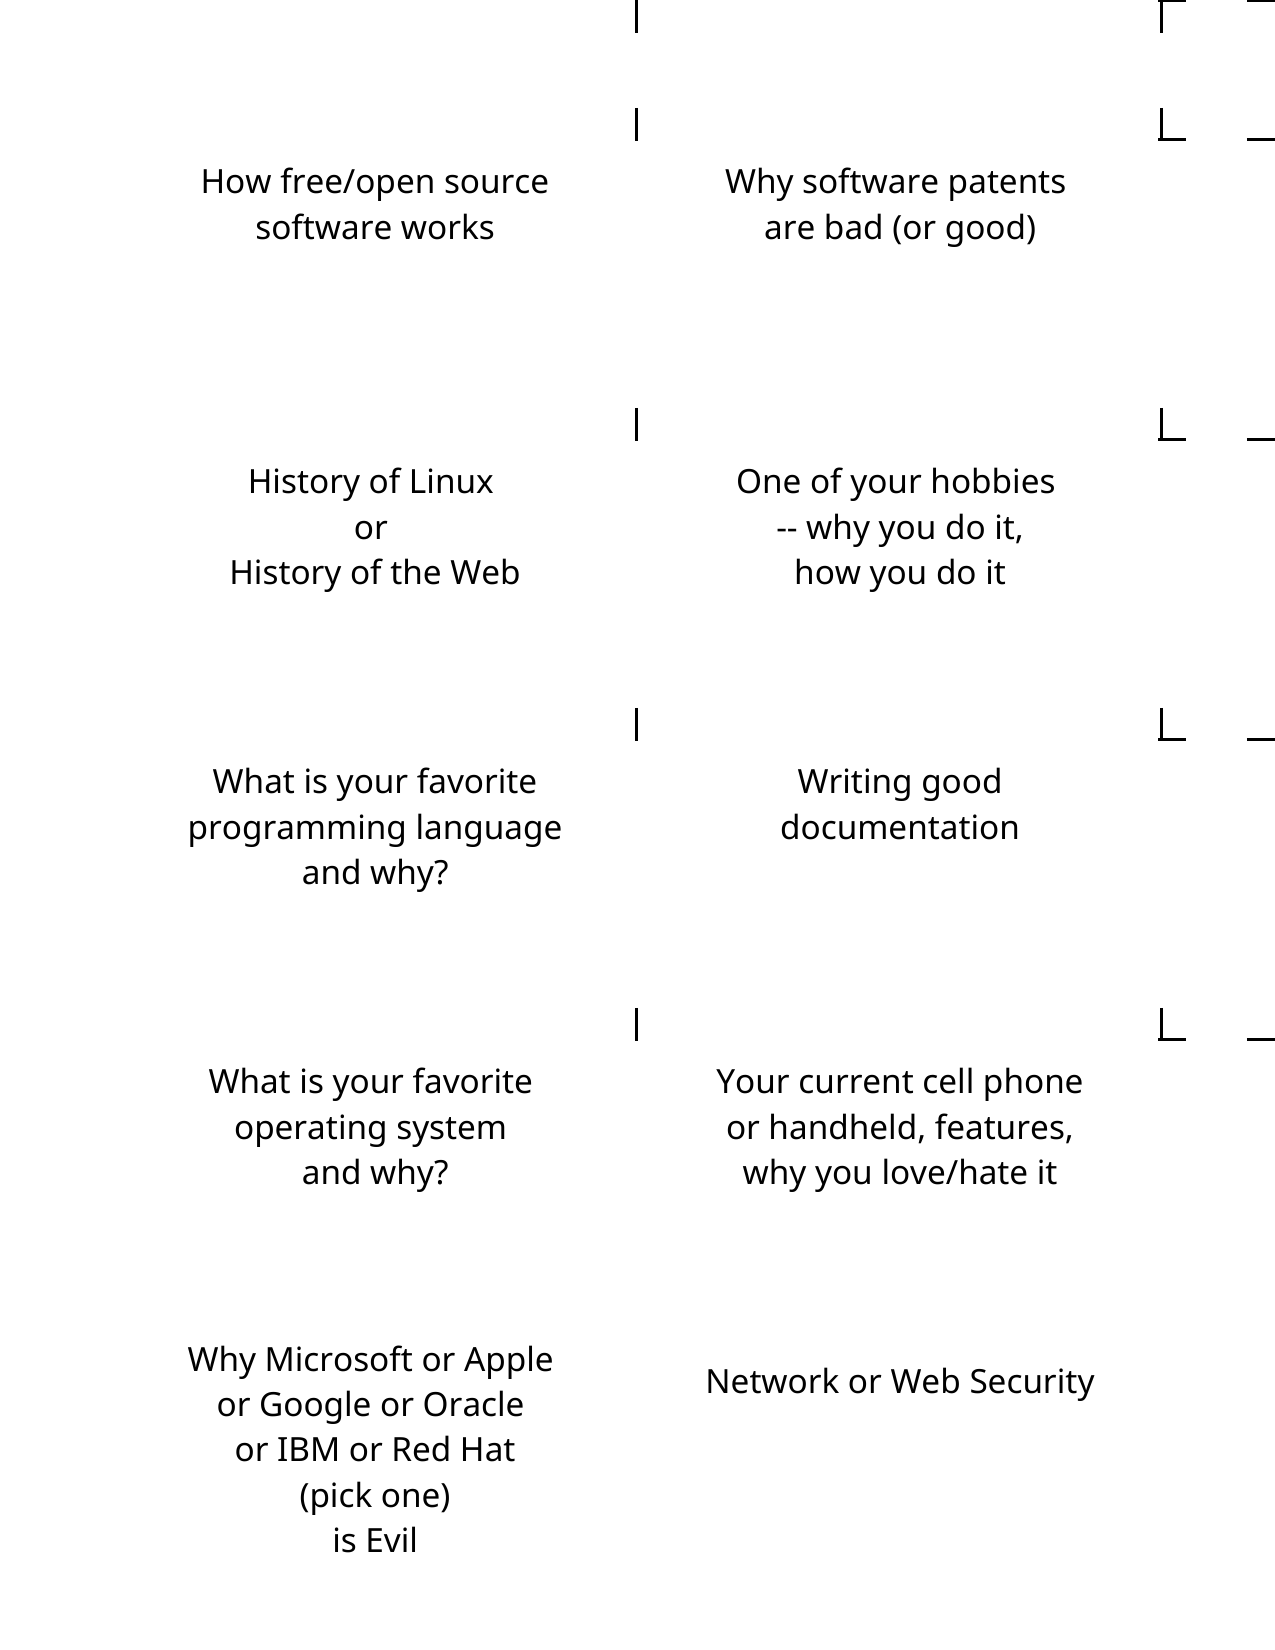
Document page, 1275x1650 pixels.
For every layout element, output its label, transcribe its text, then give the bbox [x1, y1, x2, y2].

table_cell Why Microsoft or Apple or Google or Oracle or IBM or Red Hat (pick one) is Evil [113, 1275, 637, 1575]
table_header Why software patents are bad (or good) [638, 75, 1162, 375]
table_cell History of Linux or History of the Web [113, 375, 637, 675]
table_cell What is your favorite operating system and why? [113, 975, 637, 1275]
table_cell Network or Web Security [638, 1275, 1162, 1575]
table_cell Your current cell phone or handheld, features, why you love/hate it [638, 975, 1162, 1275]
table_cell What is your favorite programming language and why? [113, 675, 637, 975]
table_cell One of your hobbies -- why you do it, how you do it [638, 375, 1162, 675]
table_header How free/open source software works [113, 75, 637, 375]
table_cell Writing good documentation [638, 675, 1162, 975]
